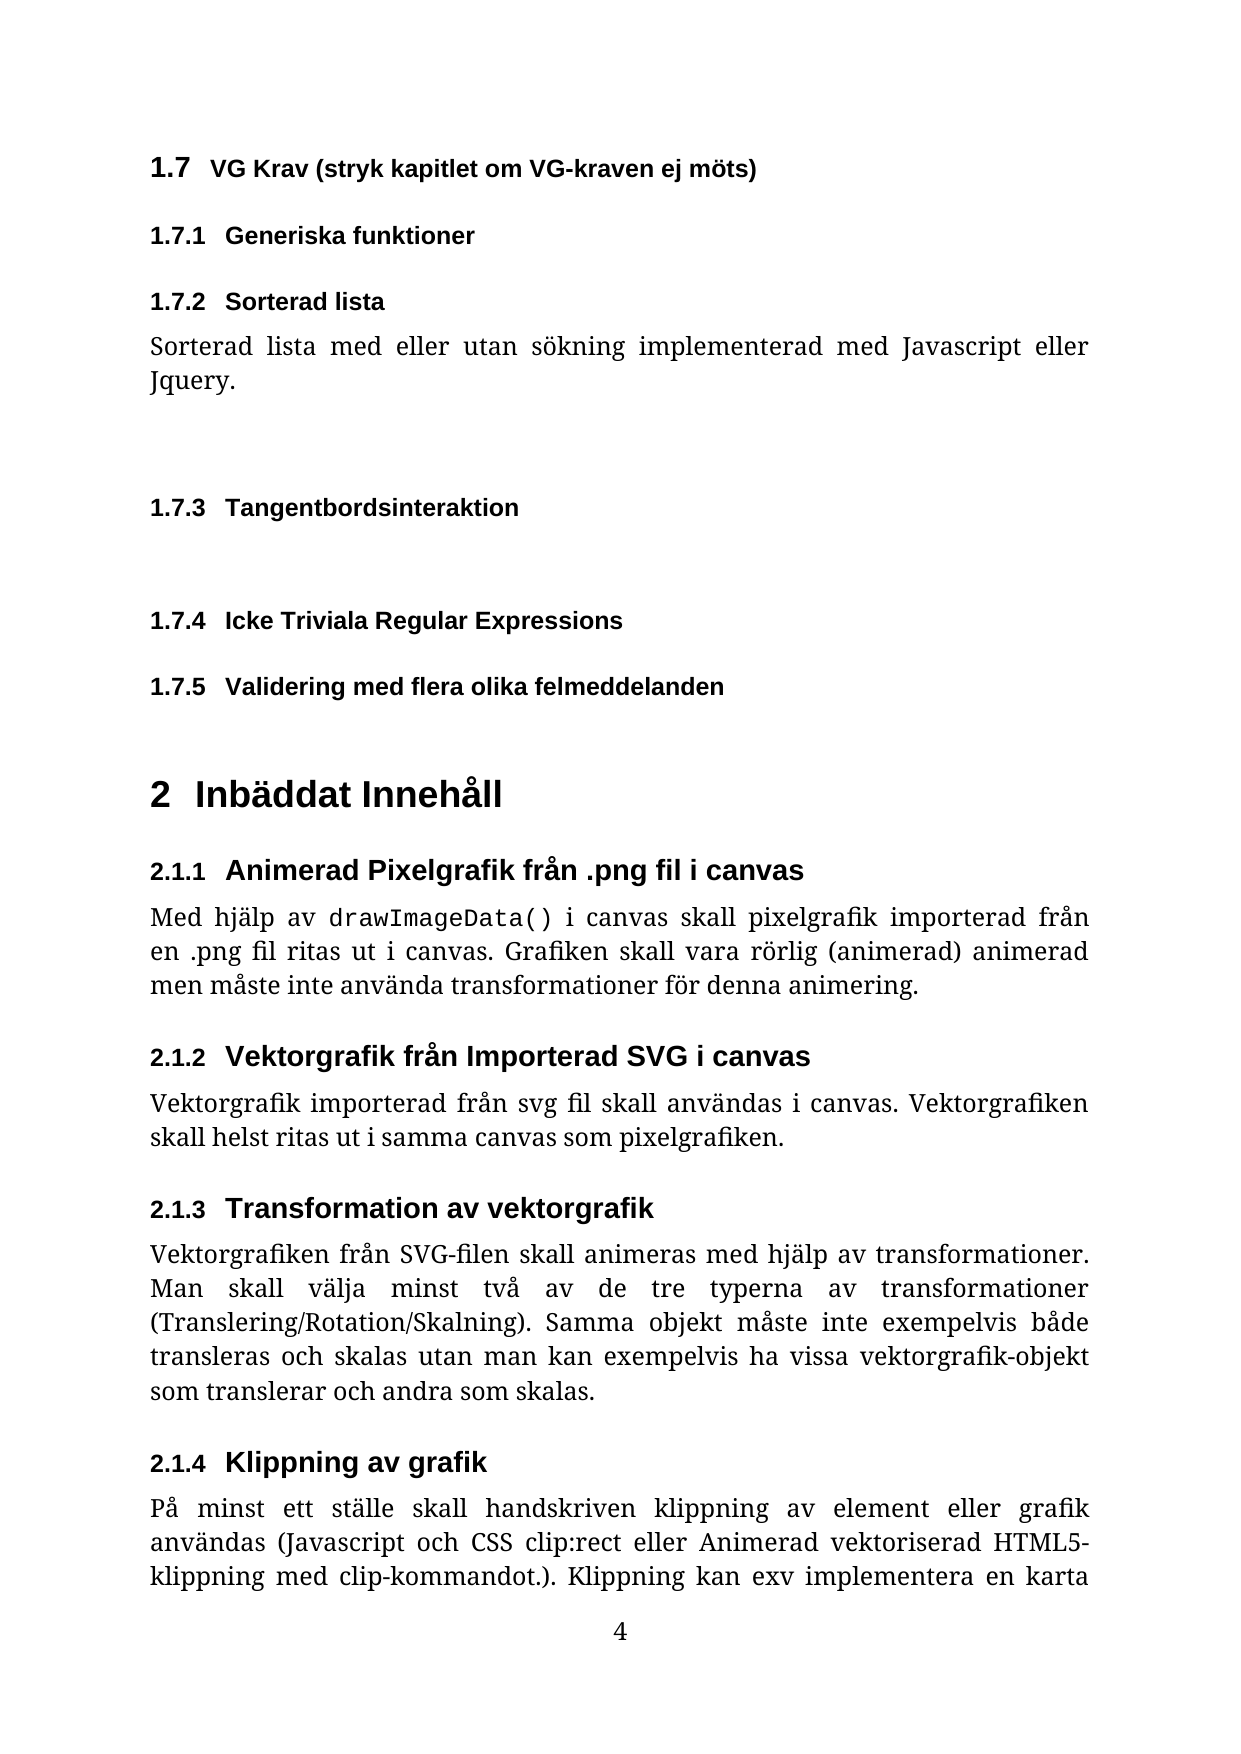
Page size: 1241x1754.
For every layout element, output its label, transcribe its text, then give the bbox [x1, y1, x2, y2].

subtitle Inbäddat Innehåll [150, 773, 1090, 816]
subtitle Validering med flera olika felmeddelanden [150, 672, 1090, 701]
text Med hjälp av drawImageData() i canvas skall pixelgrafik importerad från en .png fil ritas ut i canvas. Grafiken skall vara rörlig (animerad) animerad men måste inte använda transformationer för denna animering. [150, 899, 1090, 1002]
subtitle Icke Triviala Regular Expressions [150, 606, 1090, 635]
subtitle VG Krav (stryk kapitlet om VG-kraven ej möts) [150, 150, 1090, 183]
subtitle Sorterad lista [150, 287, 1090, 316]
text Sorterad lista med eller utan sökning implementerad med Javascript eller Jquery. [150, 328, 1090, 397]
subtitle Transformation av vektorgrafik [150, 1191, 1090, 1224]
subtitle Vektorgrafik från Importerad SVG i canvas [150, 1039, 1090, 1073]
text Vektorgrafik importerad från svg fil skall användas i canvas. Vektorgrafiken skall helst ritas ut i samma canvas som pixelgrafiken. [150, 1085, 1090, 1153]
subtitle Generiska funktioner [150, 221, 1090, 250]
subtitle Klippning av grafik [150, 1445, 1090, 1478]
text På minst ett ställe skall handskriven klippning av element eller grafik användas (Javascript och CSS clip:rect eller Animerad vektoriserad HTML5-klippning med clip-kommandot.). Klippning kan exv implementera en karta [150, 1491, 1090, 1593]
subtitle Animerad Pixelgrafik från .png fil i canvas [150, 853, 1090, 887]
subtitle Tangentbordsinteraktion [150, 493, 1090, 522]
text Vektorgrafiken från SVG-filen skall animeras med hjälp av transformationer. Man skall välja minst två av de tre typerna av transformationer (Translering/Rotation/Skalning). Samma objekt måste inte exempelvis både transleras och skalas utan man kan exempelvis ha vissa vektorgrafik-objekt som translerar och andra som skalas. [150, 1237, 1090, 1407]
